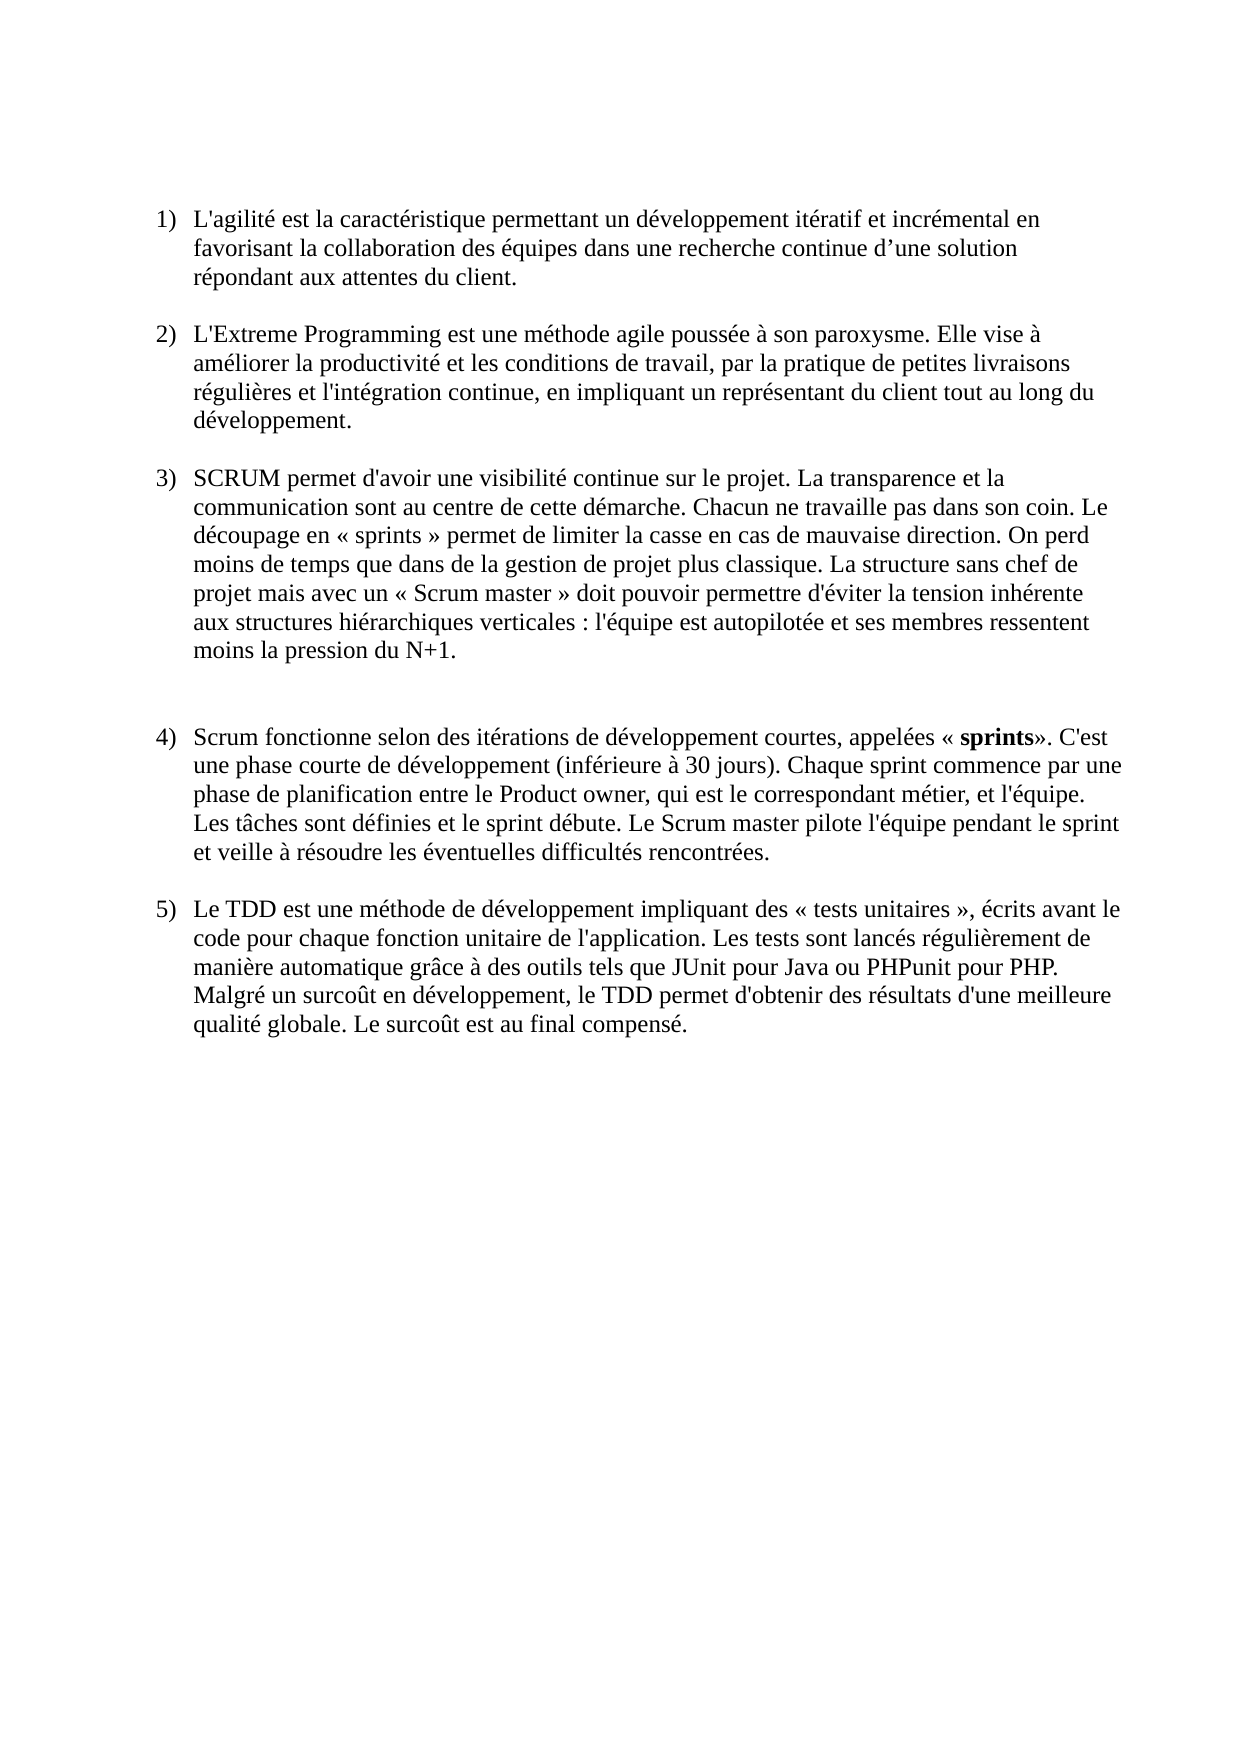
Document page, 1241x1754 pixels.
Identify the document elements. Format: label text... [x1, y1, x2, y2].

list SCRUM permet d'avoir une visibilité continue sur le projet. La transparence et la communication sont au centre de cette démarche. Chacun ne travaille pas dans son coin. Le découpage en « sprints » permet de limiter la casse en cas de mauvaise direction. On perd moins de temps que dans de la gestion de projet plus classique. La structure sans chef de projet mais avec un « Scrum master » doit pouvoir permettre d'éviter la tension inhérente aux structures hiérarchiques verticales : l'équipe est autopilotée et ses membres ressentent moins la pression du N+1. [156, 463, 1122, 664]
list Le TDD est une méthode de développement impliquant des « tests unitaires », écrits avant le code pour chaque fonction unitaire de l'application. Les tests sont lancés régulièrement de manière automatique grâce à des outils tels que JUnit pour Java ou PHPunit pour PHP. [156, 894, 1122, 981]
list L'agilité est la caractéristique permettant un développement itératif et incrémental en favorisant la collaboration des équipes dans une recherche continue d’une solution répondant aux attentes du client. [156, 204, 1122, 291]
list Scrum fonctionne selon des itérations de développement courtes, appelées « sprints». C'est une phase courte de développement (inférieure à 30 jours). Chaque sprint commence par une phase de planification entre le Product owner, qui est le correspondant métier, et l'équipe. Les tâches sont définies et le sprint débute. Le Scrum master pilote l'équipe pendant le sprint et veille à résoudre les éventuelles difficultés rencontrées. [156, 722, 1122, 866]
list L'Extreme Programming est une méthode agile poussée à son paroxysme. Elle vise à améliorer la productivité et les conditions de travail, par la pratique de petites livraisons régulières et l'intégration continue, en impliquant un représentant du client tout au long du développement. [156, 319, 1122, 434]
list Malgré un surcoût en développement, le TDD permet d'obtenir des résultats d'une meilleure qualité globale. Le surcoût est au final compensé. [156, 981, 1122, 1038]
